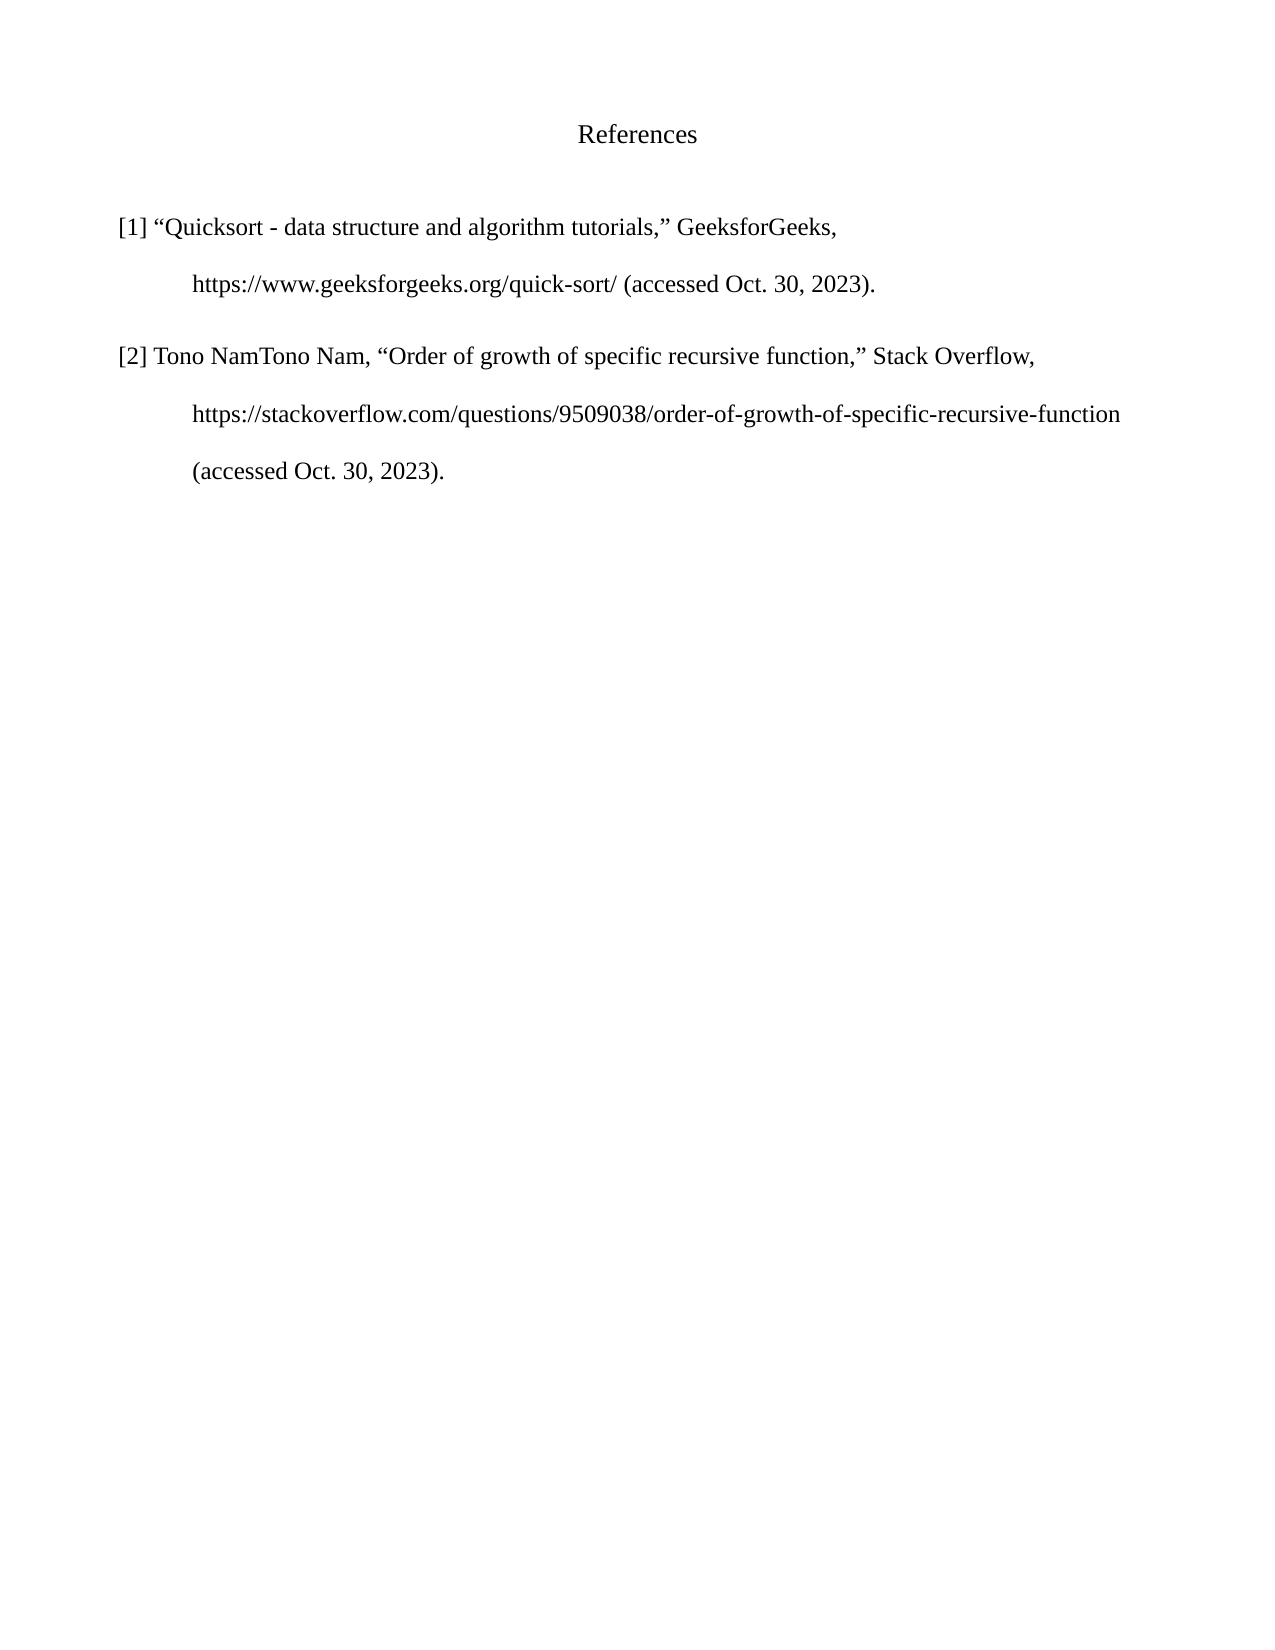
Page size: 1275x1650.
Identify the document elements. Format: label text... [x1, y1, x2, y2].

text [2] Tono NamTono Nam, “Order of growth of specific recursive function,” Stack Overflow, https://stackoverflow.com/questions/9509038/order-of-growth-of-specific-recursive-function (accessed Oct. 30, 2023). [118, 341, 1157, 485]
text References [118, 118, 1157, 149]
text [1] “Quicksort - data structure and algorithm tutorials,” GeeksforGeeks, https://www.geeksforgeeks.org/quick-sort/ (accessed Oct. 30, 2023). [118, 212, 1157, 298]
